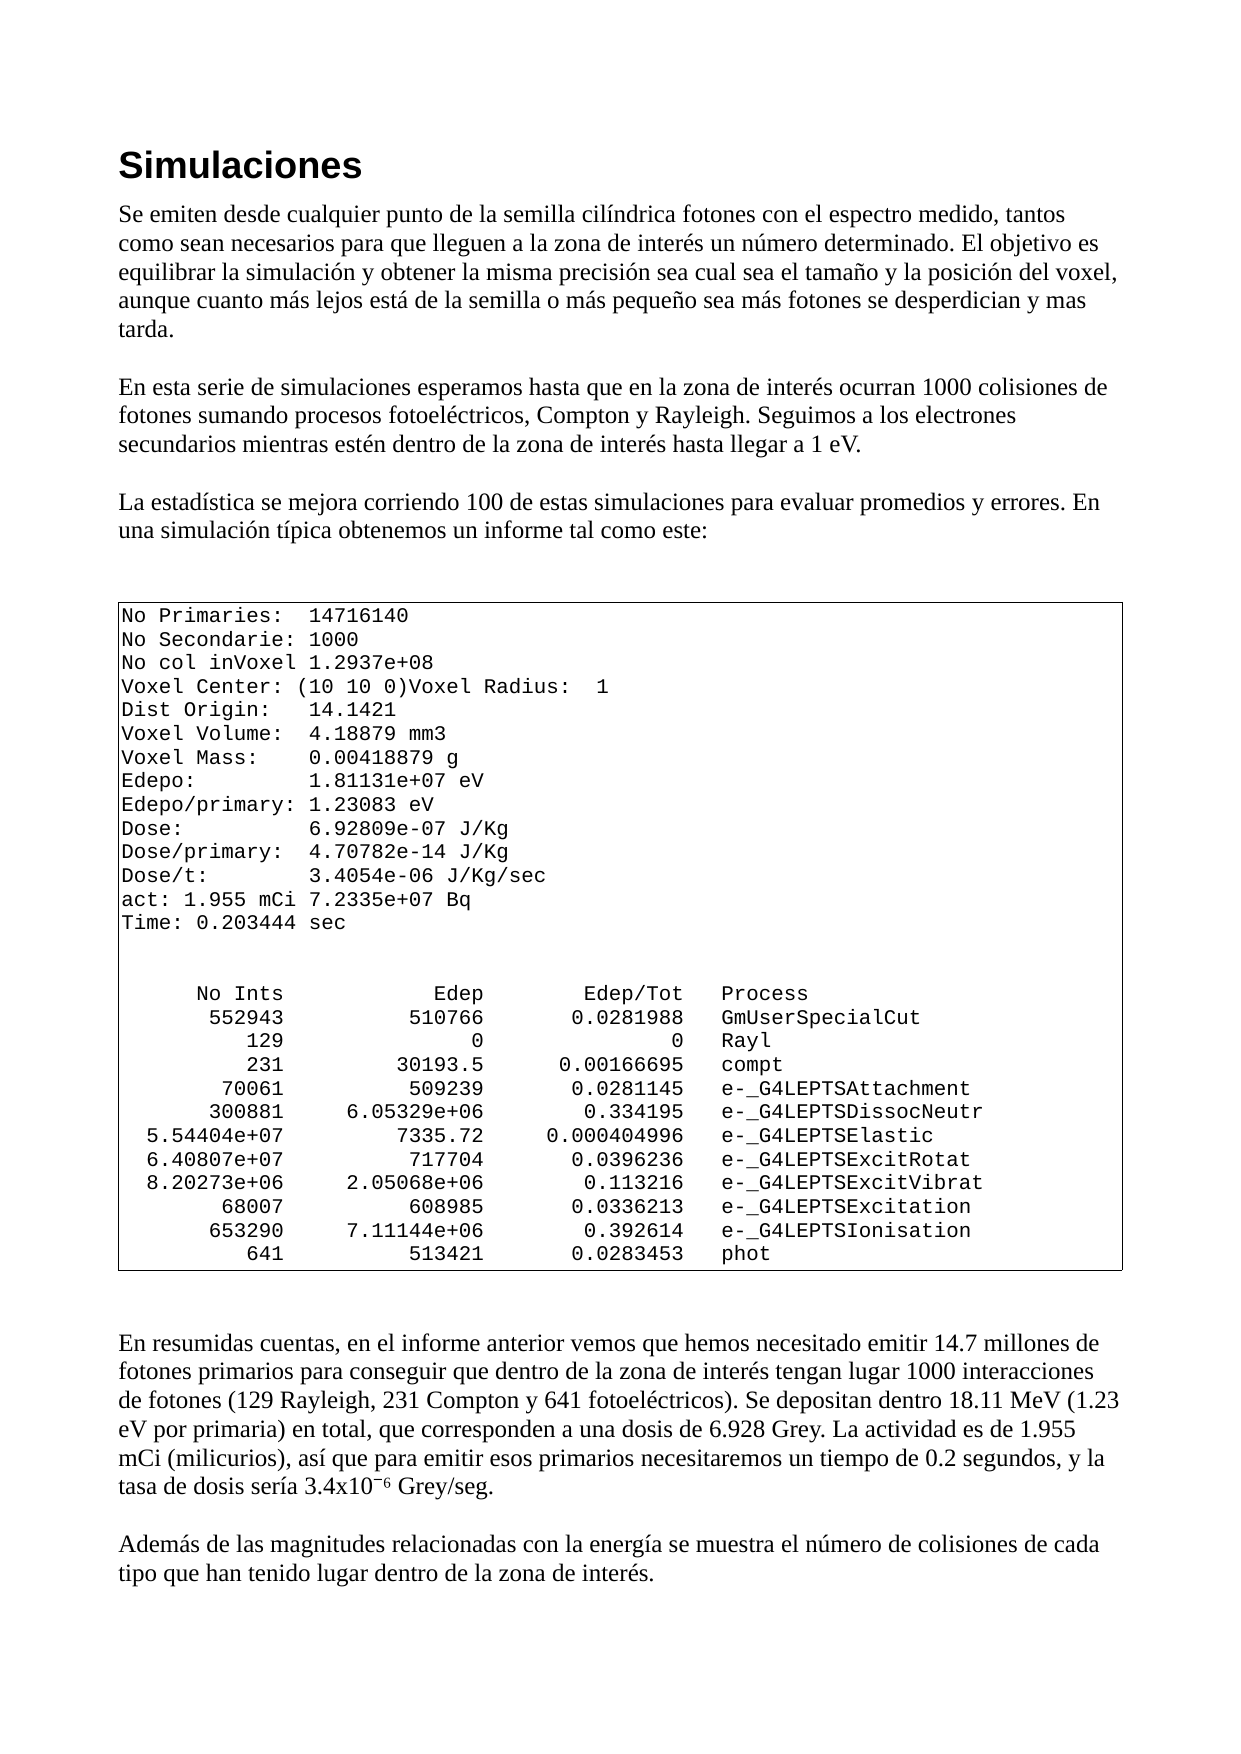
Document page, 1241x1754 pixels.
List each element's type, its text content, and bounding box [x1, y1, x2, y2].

text Se emiten desde cualquier punto de la semilla cilíndrica fotones con el espectro medido, tantos como sean necesarios para que lleguen a la zona de interés un número determinado. El objetivo es equilibrar la simulación y obtener la misma precisión sea cual sea el tamaño y la posición del voxel, aunque cuanto más lejos está de la semilla o más pequeño sea más fotones se desperdician y mas tarda. [118, 199, 1122, 343]
text 653290 7.11144e+06 0.392614 e-_G4LEPTSIonisation [119, 1217, 1122, 1240]
text 8.20273e+06 2.05068e+06 0.113216 e-_G4LEPTSExcitVibrat [119, 1169, 1122, 1193]
subtitle Simulaciones [118, 143, 1122, 187]
text Además de las magnitudes relacionadas con la energía se muestra el número de colisiones de cada tipo que han tenido lugar dentro de la zona de interés. [118, 1529, 1122, 1586]
text 5.54404e+07 7335.72 0.000404996 e-_G4LEPTSElastic [119, 1122, 1122, 1146]
text 68007 608985 0.0336213 e-_G4LEPTSExcitation [119, 1193, 1122, 1217]
text 300881 6.05329e+06 0.334195 e-_G4LEPTSDissocNeutr [119, 1098, 1122, 1122]
text Dose/primary: 4.70782e-14 J/Kg [119, 838, 1122, 862]
text No Primaries: 14716140 [119, 603, 1122, 625]
text 129 0 0 Rayl [119, 1027, 1122, 1051]
text act: 1.955 mCi 7.2335e+07 Bq [119, 886, 1122, 909]
text Edepo: 1.81131e+07 eV [119, 767, 1122, 791]
text No col inVoxel 1.2937e+08 [119, 649, 1122, 673]
text 231 30193.5 0.00166695 compt [119, 1051, 1122, 1075]
text 6.40807e+07 717704 0.0396236 e-_G4LEPTSExcitRotat [119, 1146, 1122, 1169]
text Voxel Mass: 0.00418879 g [119, 744, 1122, 767]
text Time: 0.203444 sec [119, 909, 1122, 936]
text 552943 510766 0.0281988 GmUserSpecialCut [119, 1004, 1122, 1027]
text La estadística se mejora corriendo 100 de estas simulaciones para evaluar promedios y errores. En una simulación típica obtenemos un informe tal como este: [118, 487, 1122, 544]
text En esta serie de simulaciones esperamos hasta que en la zona de interés ocurran 1000 colisiones de fotones sumando procesos fotoeléctricos, Compton y Rayleigh. Seguimos a los electrones secundarios mientras estén dentro de la zona de interés hasta llegar a 1 eV. [118, 372, 1122, 458]
text 70061 509239 0.0281145 e-_G4LEPTSAttachment [119, 1075, 1122, 1098]
text No Ints Edep Edep/Tot Process [119, 980, 1122, 1004]
text En resumidas cuentas, en el informe anterior vemos que hemos necesitado emitir 14.7 millones de fotones primarios para conseguir que dentro de la zona de interés tengan lugar 1000 interacciones de fotones (129 Rayleigh, 231 Compton y 641 fotoeléctricos). Se depositan dentro 18.11 MeV (1.23 eV por primaria) en total, que corresponden a una dosis de 6.928 Grey. La actividad es de 1.955 mCi (milicurios), así que para emitir esos primarios necesitaremos un tiempo de 0.2 segundos, y la tasa de dosis sería 3.4x10⁻⁶ Grey/seg. [118, 1328, 1122, 1500]
text Voxel Center: (10 10 0)Voxel Radius: 1 [119, 673, 1122, 696]
text No Secondarie: 1000 [119, 625, 1122, 649]
text Voxel Volume: 4.18879 mm3 [119, 720, 1122, 744]
text 641 513421 0.0283453 phot [119, 1240, 1122, 1270]
text Dist Origin: 14.1421 [119, 696, 1122, 720]
text Edepo/primary: 1.23083 eV [119, 791, 1122, 814]
text Dose/t: 3.4054e-06 J/Kg/sec [119, 862, 1122, 886]
text Dose: 6.92809e-07 J/Kg [119, 814, 1122, 838]
